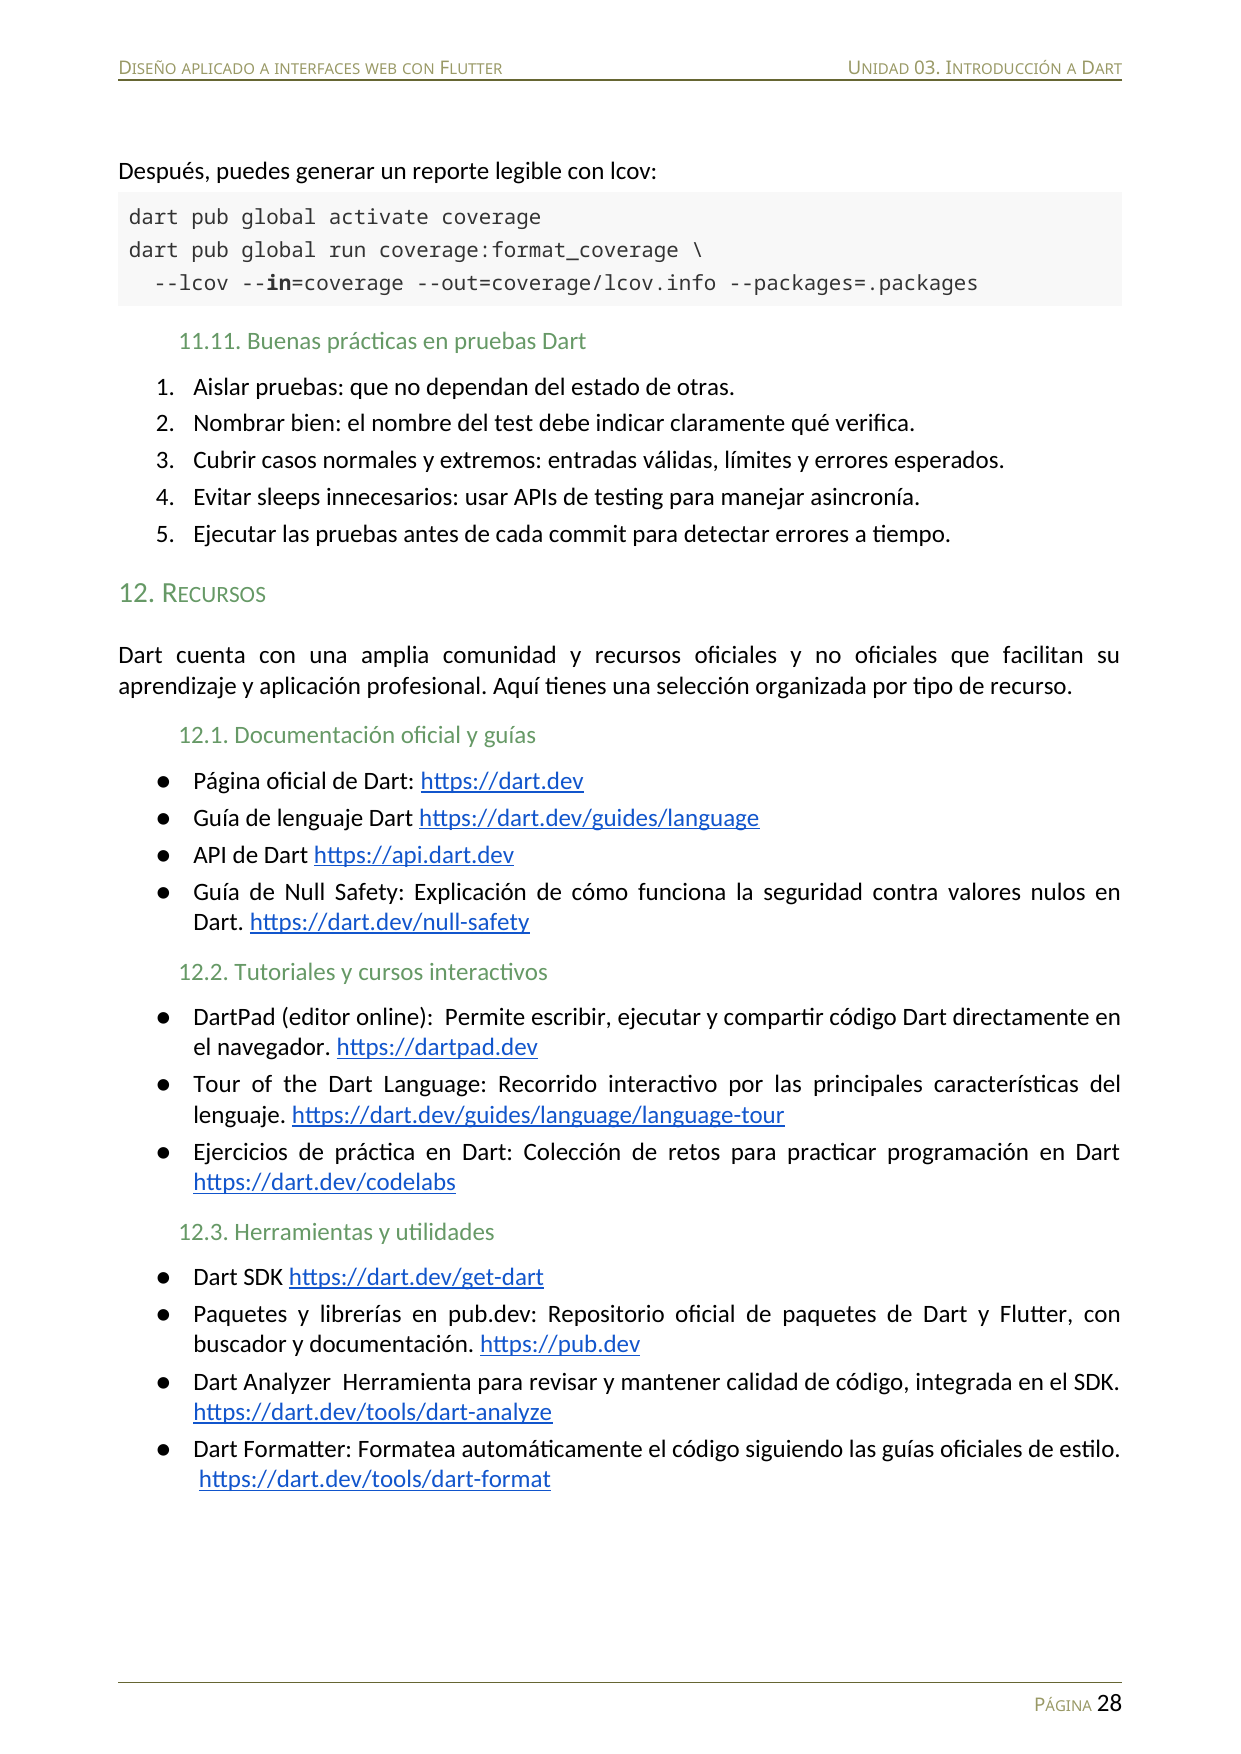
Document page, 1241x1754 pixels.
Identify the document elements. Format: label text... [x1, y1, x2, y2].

list Ejecutar las pruebas antes de cada commit para detectar errores a tiempo. [156, 518, 1122, 549]
list Dart Analyzer Herramienta para revisar y mantener calidad de código, integrada en el SDK. https://dart.dev/tools/dart-analyze [156, 1366, 1122, 1427]
table_header dart pub global activate coverage dart pub global run coverage:format_coverage \ --lcov --in=coverage --out=coverage/lcov.info --packages=.packages [118, 192, 1122, 306]
subtitle 12.3. Herramientas y utilidades [178, 1216, 1122, 1246]
list Dart SDK https://dart.dev/get-dart [156, 1261, 1122, 1292]
list Evitar sleeps innecesarios: usar APIs de testing para manejar asincronía. [156, 482, 1122, 512]
list Ejercicios de práctica en Dart: Colección de retos para practicar programación en Dart https://dart.dev/codelabs [156, 1136, 1122, 1197]
list Guía de lenguaje Dart https://dart.dev/guides/language [156, 802, 1122, 832]
list Tour of the Dart Language: Recorrido interactivo por las principales características del lenguaje. https://dart.dev/guides/language/language-tour [156, 1068, 1122, 1129]
text Dart cuenta con una amplia comunidad y recursos oficiales y no oficiales que facilitan su aprendizaje y aplicación profesional. Aquí tienes una selección organizada por tipo de recurso. [118, 639, 1122, 701]
list Paquetes y librerías en pub.dev: Repositorio oficial de paquetes de Dart y Flutter, con buscador y documentación. https://pub.dev [156, 1298, 1122, 1359]
subtitle 12. Recursos [118, 574, 1122, 609]
list Guía de Null Safety: Explicación de cómo funciona la seguridad contra valores nulos en Dart. https://dart.dev/null-safety [156, 876, 1122, 937]
subtitle 12.2. Tutoriales y cursos interactivos [178, 956, 1122, 986]
list DartPad (editor online): Permite escribir, ejecutar y compartir código Dart directamente en el navegador. https://dartpad.dev [156, 1001, 1122, 1062]
text Después, puedes generar un reporte legible con lcov: [118, 155, 1122, 186]
list Nombrar bien: el nombre del test debe indicar claramente qué verifica. [156, 408, 1122, 438]
list Aislar pruebas: que no dependan del estado de otras. [156, 371, 1122, 401]
list API de Dart https://api.dart.dev [156, 839, 1122, 869]
subtitle 12.1. Documentación oficial y guías [178, 719, 1122, 750]
list Dart Formatter: Formatea automáticamente el código siguiendo las guías oficiales de estilo. https://dart.dev/tools/dart-format [156, 1433, 1122, 1494]
list Cubrir casos normales y extremos: entradas válidas, límites y errores esperados. [156, 444, 1122, 475]
subtitle 11.11. Buenas prácticas en pruebas Dart [178, 325, 1122, 356]
list Página oficial de Dart: https://dart.dev [156, 765, 1122, 795]
